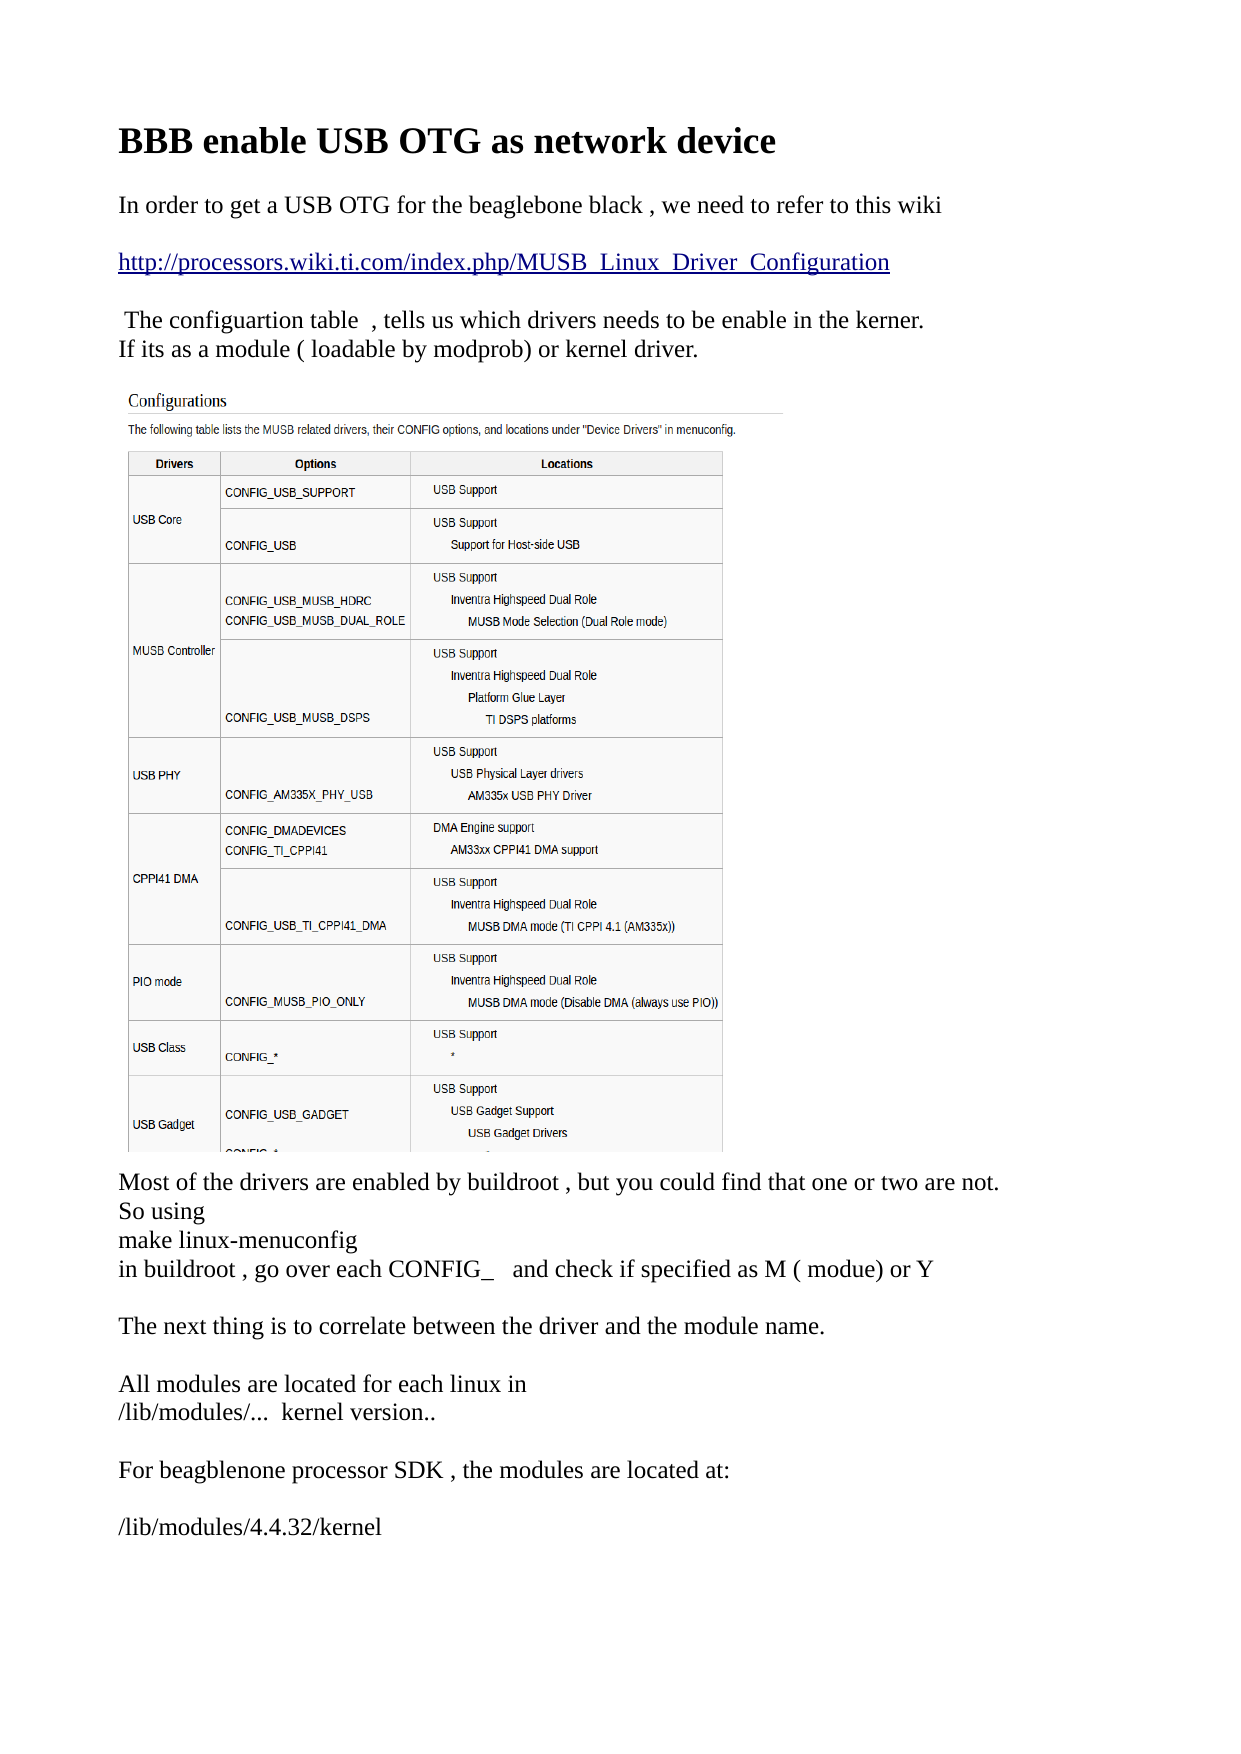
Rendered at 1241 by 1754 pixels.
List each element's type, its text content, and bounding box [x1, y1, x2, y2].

text If its as a module ( loadable by modprob) or kernel driver. [118, 334, 1122, 362]
text Most of the drivers are enabled by buildroot , but you could find that one or two are not. [118, 1167, 1122, 1196]
text For beagblenone processor SDK , the modules are located at: [118, 1455, 1122, 1484]
text http://processors.wiki.ti.com/index.php/MUSB_Linux_Driver_Configuration [118, 247, 1122, 276]
text All modules are located for each linux in [118, 1369, 1122, 1397]
text /lib/modules/... kernel version.. [118, 1397, 1122, 1426]
text So using [118, 1196, 1122, 1225]
text The configuartion table , tells us which drivers needs to be enable in the kerner. [118, 305, 1122, 334]
text in buildroot , go over each CONFIG_ and check if specified as M ( modue) or Y [118, 1254, 1122, 1282]
text The next thing is to correlate between the driver and the module name. [118, 1311, 1122, 1340]
text BBB enable USB OTG as network device [118, 118, 1122, 161]
picture [123, 391, 784, 1152]
text make linux-menuconfig [118, 1225, 1122, 1254]
text In order to get a USB OTG for the beaglebone black , we need to refer to this wiki [118, 190, 1122, 219]
text /lib/modules/4.4.32/kernel [118, 1512, 1122, 1541]
